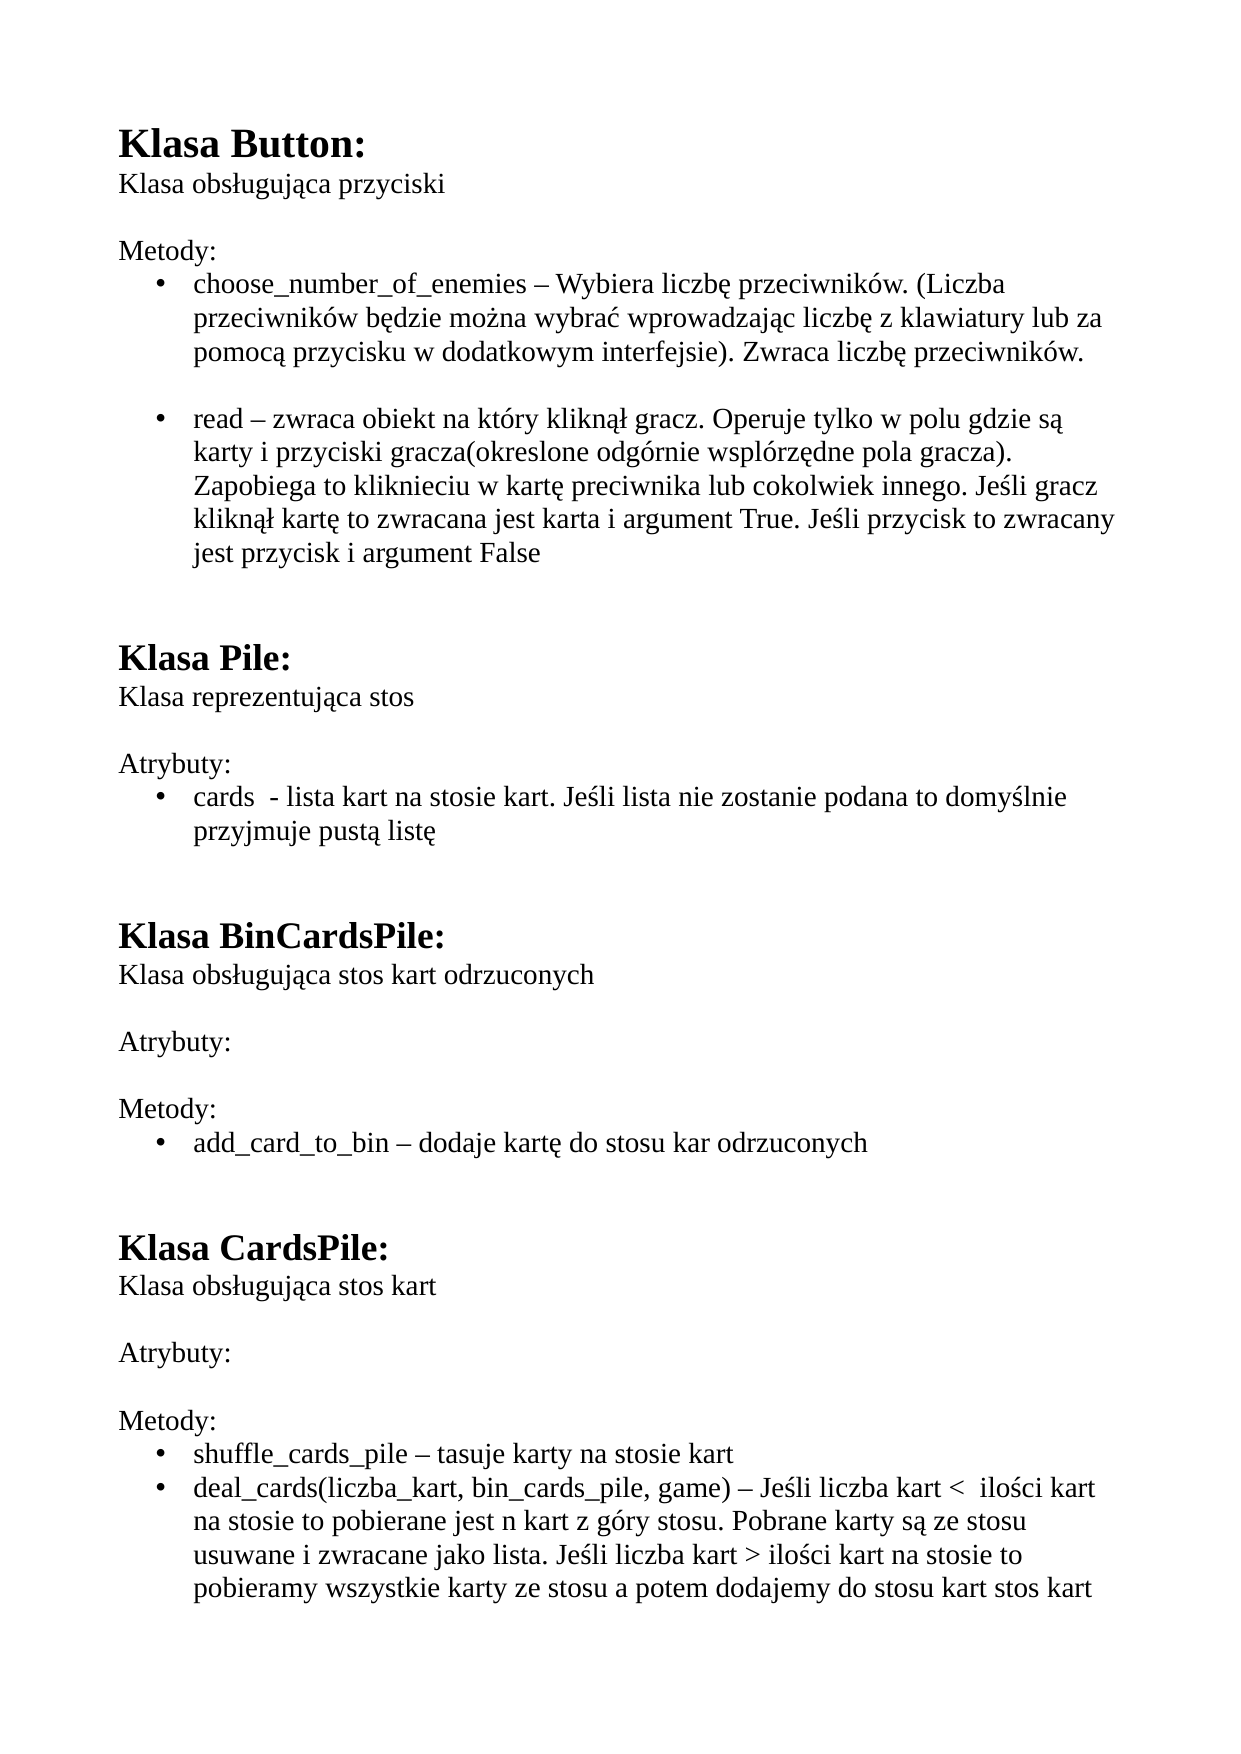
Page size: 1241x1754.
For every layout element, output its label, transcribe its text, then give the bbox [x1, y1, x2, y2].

text Klasa obsługująca stos kart [118, 1268, 1122, 1302]
text Klasa Pile: [118, 636, 1122, 679]
text Klasa Button: [118, 118, 1122, 166]
text Klasa obsługująca stos kart odrzuconych [118, 957, 1122, 991]
list shuffle_cards_pile – tasuje karty na stosie kart [156, 1436, 1122, 1470]
text Metody: [118, 233, 1122, 267]
list add_card_to_bin – dodaje kartę do stosu kar odrzuconych [156, 1125, 1122, 1158]
text Metody: [118, 1091, 1122, 1125]
text Atrybuty: [118, 746, 1122, 779]
text Klasa CardsPile: [118, 1225, 1122, 1268]
text Atrybuty: [118, 1024, 1122, 1058]
list cards - lista kart na stosie kart. Jeśli lista nie zostanie podana to domyślnie przyjmuje pustą listę [156, 779, 1122, 847]
text Metody: [118, 1403, 1122, 1436]
list read – zwraca obiekt na który kliknął gracz. Operuje tylko w polu gdzie są karty i przyciski gracza(okreslone odgórnie wsplórzędne pola gracza). Zapobiega to kliknieciu w kartę preciwnika lub cokolwiek innego. Jeśli gracz kliknął kartę to zwracana jest karta i argument True. Jeśli przycisk to zwracany jest przycisk i argument False [156, 401, 1122, 569]
list deal_cards(liczba_kart, bin_cards_pile, game) – Jeśli liczba kart < ilości kart na stosie to pobierane jest n kart z góry stosu. Pobrane karty są ze stosu usuwane i zwracane jako lista. Jeśli liczba kart > ilości kart na stosie to pobieramy wszystkie karty ze stosu a potem dodajemy do stosu kart stos kart [156, 1470, 1122, 1604]
text Atrybuty: [118, 1336, 1122, 1369]
list choose_number_of_enemies – Wybiera liczbę przeciwników. (Liczba przeciwników będzie można wybrać wprowadzając liczbę z klawiatury lub za pomocą przycisku w dodatkowym interfejsie). Zwraca liczbę przeciwników. [156, 267, 1122, 367]
text Klasa reprezentująca stos [118, 679, 1122, 712]
text Klasa BinCardsPile: [118, 914, 1122, 957]
text Klasa obsługująca przyciski [118, 166, 1122, 199]
